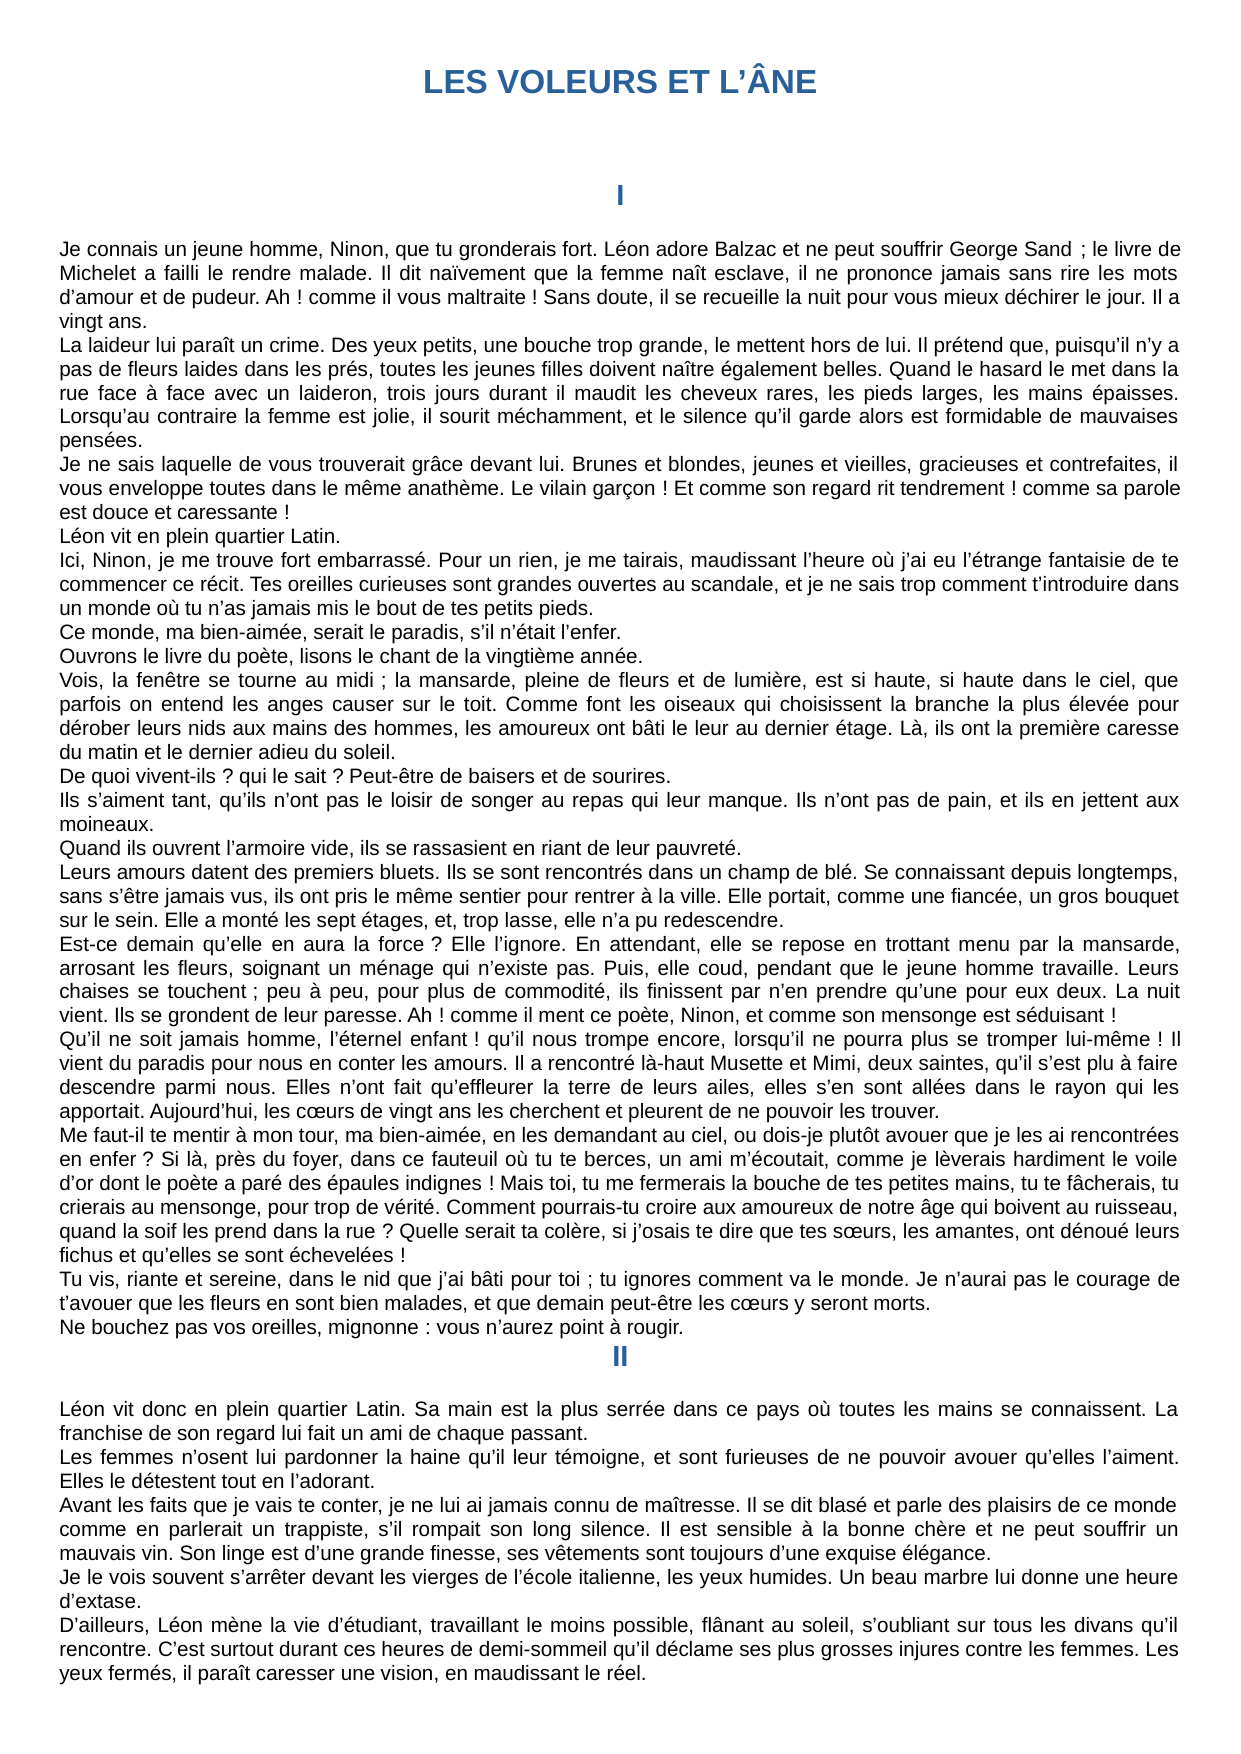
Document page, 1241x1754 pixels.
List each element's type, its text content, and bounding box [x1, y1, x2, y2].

text Ici, Ninon, je me trouve fort embarrassé. Pour un rien, je me tairais, maudissant l’heure où j’ai eu l’étrange fantaisie de te commencer ce récit. Tes oreilles curieuses sont grandes ouvertes au scandale, et je ne sais trop comment t’introduire dans un monde où tu n’as jamais mis le bout de tes petits pieds. [59, 548, 1181, 620]
text Est-ce demain qu’elle en aura la force ? Elle l’ignore. En attendant, elle se repose en trottant menu par la mansarde, arrosant les fleurs, soignant un ménage qui n’existe pas. Puis, elle coud, pendant que le jeune homme travaille. Leurs chaises se touchent ; peu à peu, pour plus de commodité, ils finissent par n’en prendre qu’une pour eux deux. La nuit vient. Ils se grondent de leur paresse. Ah ! comme il ment ce poète, Ninon, et comme son mensonge est séduisant ! [59, 931, 1181, 1027]
text Les femmes n’osent lui pardonner la haine qu’il leur témoigne, et sont furieuses de ne pouvoir avouer qu’elles l’aiment. Elles le détestent tout en l’adorant. [59, 1445, 1181, 1493]
text Avant les faits que je vais te conter, je ne lui ai jamais connu de maîtresse. Il se dit blasé et parle des plaisirs de ce monde comme en parlerait un trappiste, s’il rompait son long silence. Il est sensible à la bonne chère et ne peut souffrir un mauvais vin. Son linge est d’une grande finesse, ses vêtements sont toujours d’une exquise élégance. [59, 1493, 1181, 1565]
text Ce monde, ma bien-aimée, serait le paradis, s’il n’était l’enfer. [59, 620, 1181, 644]
text De quoi vivent-ils ? qui le sait ? Peut-être de baisers et de sourires. [59, 764, 1181, 788]
subtitle II [59, 1339, 1181, 1372]
subtitle I [59, 178, 1181, 212]
text Ils s’aiment tant, qu’ils n’ont pas le loisir de songer au repas qui leur manque. Ils n’ont pas de pain, et ils en jettent aux moineaux. [59, 788, 1181, 836]
text Je connais un jeune homme, Ninon, que tu gronderais fort. Léon adore Balzac et ne peut souffrir George Sand ; le livre de Michelet a failli le rendre malade. Il dit naïvement que la femme naît esclave, il ne prononce jamais sans rire les mots d’amour et de pudeur. Ah ! comme il vous maltraite ! Sans doute, il se recueille la nuit pour vous mieux déchirer le jour. Il a vingt ans. [59, 237, 1181, 332]
text Ouvrons le livre du poète, lisons le chant de la vingtième année. [59, 644, 1181, 668]
text Léon vit en plein quartier Latin. [59, 524, 1181, 548]
text Qu’il ne soit jamais homme, l’éternel enfant ! qu’il nous trompe encore, lorsqu’il ne pourra plus se tromper lui-même ! Il vient du paradis pour nous en conter les amours. Il a rencontré là-haut Musette et Mimi, deux saintes, qu’il s’est plu à faire descendre parmi nous. Elles n’ont fait qu’effleurer la terre de leurs ailes, elles s’en sont allées dans le rayon qui les apportait. Aujourd’hui, les cœurs de vingt ans les cherchent et pleurent de ne pouvoir les trouver. [59, 1027, 1181, 1123]
text La laideur lui paraît un crime. Des yeux petits, une bouche trop grande, le mettent hors de lui. Il prétend que, puisqu’il n’y a pas de fleurs laides dans les prés, toutes les jeunes filles doivent naître également belles. Quand le hasard le met dans la rue face à face avec un laideron, trois jours durant il maudit les cheveux rares, les pieds larges, les mains épaisses. Lorsqu’au contraire la femme est jolie, il sourit méchamment, et le silence qu’il garde alors est formidable de mauvaises pensées. [59, 332, 1181, 452]
text D’ailleurs, Léon mène la vie d’étudiant, travaillant le moins possible, flânant au soleil, s’oubliant sur tous les divans qu’il rencontre. C’est surtout durant ces heures de demi-sommeil qu’il déclame ses plus grosses injures contre les femmes. Les yeux fermés, il paraît caresser une vision, en maudissant le réel. [59, 1613, 1181, 1684]
text Quand ils ouvrent l’armoire vide, ils se rassasient en riant de leur pauvreté. [59, 836, 1181, 859]
subtitle LES VOLEURS ET L’ÂNE [59, 59, 1181, 103]
text Vois, la fenêtre se tourne au midi ; la mansarde, pleine de fleurs et de lumière, est si haute, si haute dans le ciel, que parfois on entend les anges causer sur le toit. Comme font les oiseaux qui choisissent la branche la plus élevée pour dérober leurs nids aux mains des hommes, les amoureux ont bâti le leur au dernier étage. Là, ils ont la première caresse du matin et le dernier adieu du soleil. [59, 668, 1181, 764]
text Leurs amours datent des premiers bluets. Ils se sont rencontrés dans un champ de blé. Se connaissant depuis longtemps, sans s’être jamais vus, ils ont pris le même sentier pour rentrer à la ville. Elle portait, comme une fiancée, un gros bouquet sur le sein. Elle a monté les sept étages, et, trop lasse, elle n’a pu redescendre. [59, 859, 1181, 931]
text Je ne sais laquelle de vous trouverait grâce devant lui. Brunes et blondes, jeunes et vieilles, gracieuses et contrefaites, il vous enveloppe toutes dans le même anathème. Le vilain garçon ! Et comme son regard rit tendrement ! comme sa parole est douce et caressante ! [59, 452, 1181, 524]
text Ne bouchez pas vos oreilles, mignonne : vous n’aurez point à rougir. [59, 1315, 1181, 1339]
text Tu vis, riante et sereine, dans le nid que j’ai bâti pour toi ; tu ignores comment va le monde. Je n’aurai pas le courage de t’avouer que les fleurs en sont bien malades, et que demain peut-être les cœurs y seront morts. [59, 1267, 1181, 1315]
text Léon vit donc en plein quartier Latin. Sa main est la plus serrée dans ce pays où toutes les mains se connaissent. La franchise de son regard lui fait un ami de chaque passant. [59, 1397, 1181, 1445]
text Me faut-il te mentir à mon tour, ma bien-aimée, en les demandant au ciel, ou dois-je plutôt avouer que je les ai rencontrées en enfer ? Si là, près du foyer, dans ce fauteuil où tu te berces, un ami m’écoutait, comme je lèverais hardiment le voile d’or dont le poète a paré des épaules indignes ! Mais toi, tu me fermerais la bouche de tes petites mains, tu te fâcherais, tu crierais au mensonge, pour trop de vérité. Comment pourrais-tu croire aux amoureux de notre âge qui boivent au ruisseau, quand la soif les prend dans la rue ? Quelle serait ta colère, si j’osais te dire que tes sœurs, les amantes, ont dénoué leurs fichus et qu’elles se sont échevelées ! [59, 1123, 1181, 1267]
text Je le vois souvent s’arrêter devant les vierges de l’école italienne, les yeux humides. Un beau marbre lui donne une heure d’extase. [59, 1565, 1181, 1613]
